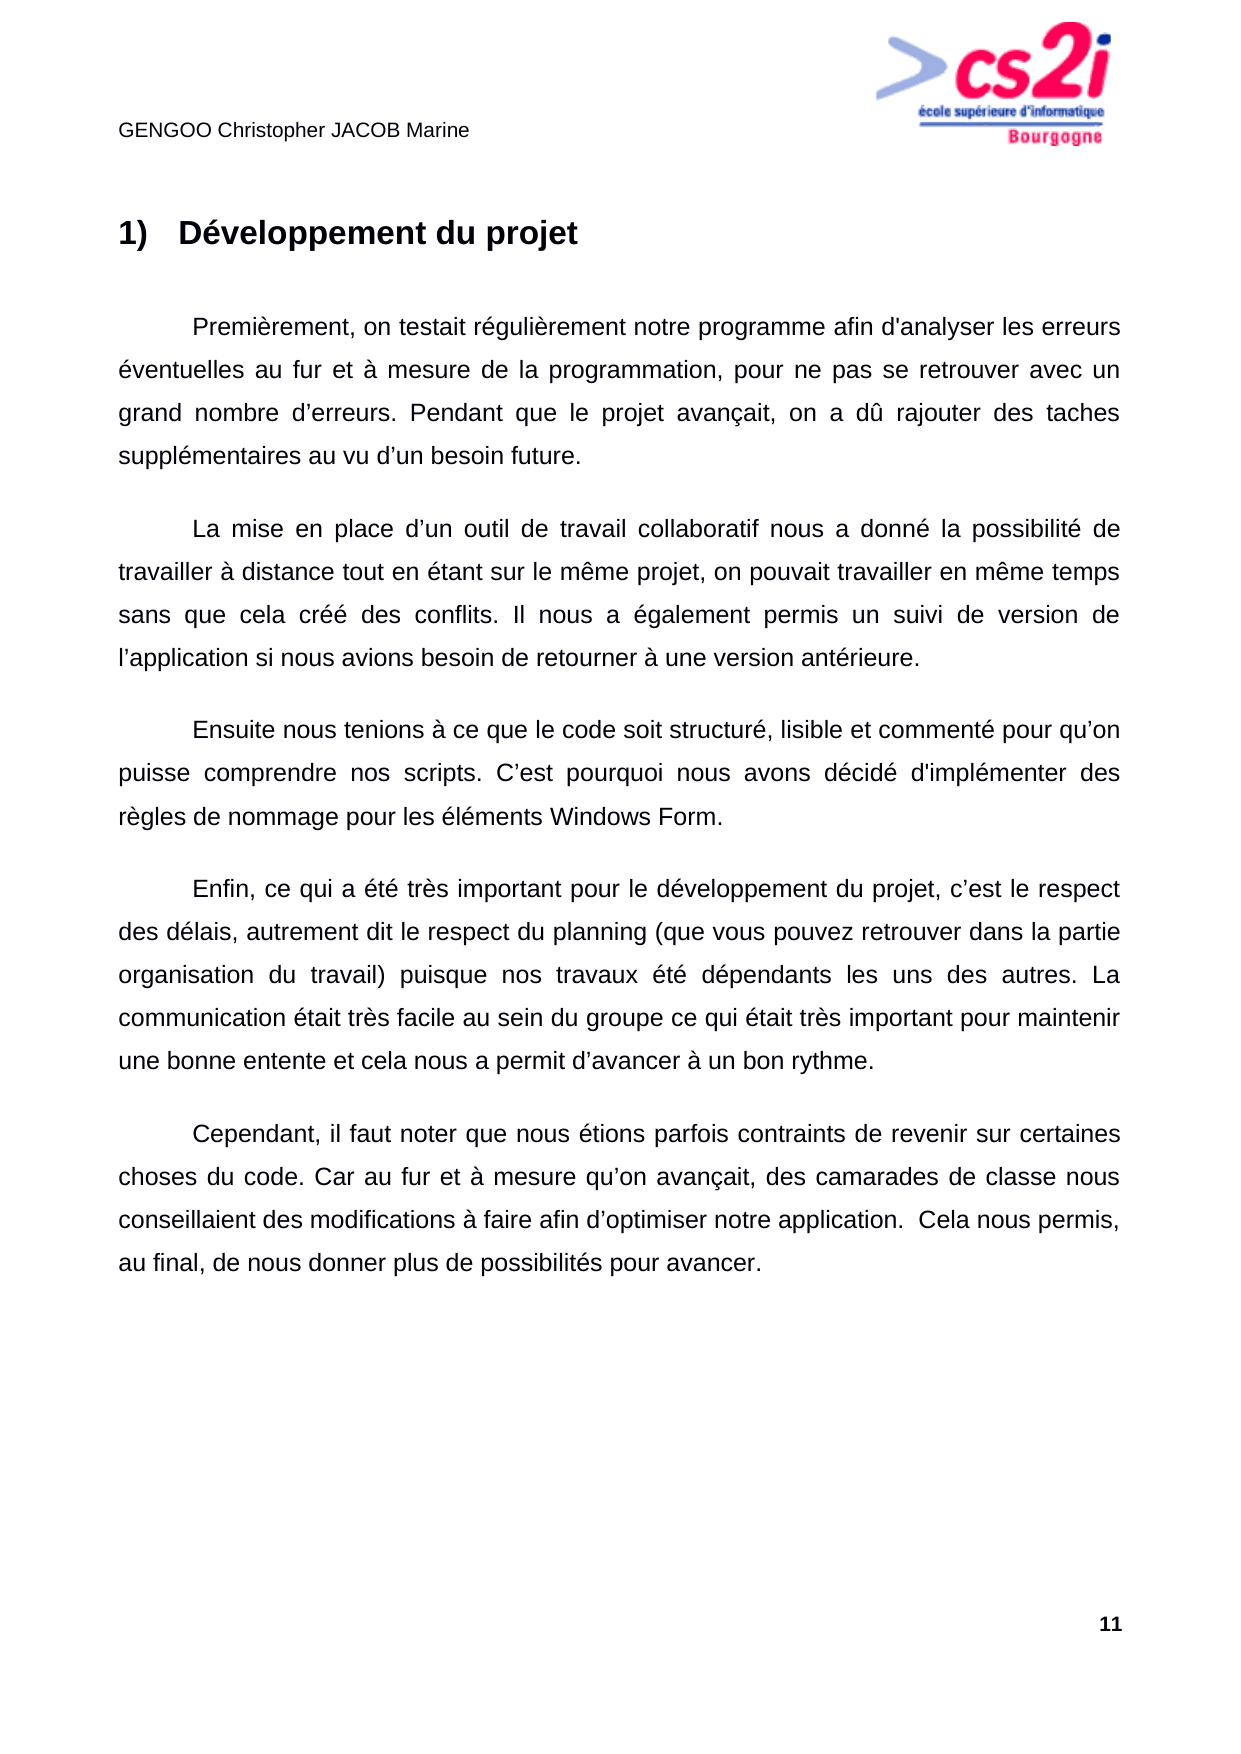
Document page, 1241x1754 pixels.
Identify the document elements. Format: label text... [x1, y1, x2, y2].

text Premièrement, on testait régulièrement notre programme afin d'analyser les erreurs éventuelles au fur et à mesure de la programmation, pour ne pas se retrouver avec un grand nombre d’erreurs. Pendant que le projet avançait, on a dû rajouter des taches supplémentaires au vu d’un besoin future. [118, 312, 1122, 470]
text La mise en place d’un outil de travail collaboratif nous a donné la possibilité de travailler à distance tout en étant sur le même projet, on pouvait travailler en même temps sans que cela créé des conflits. Il nous a également permis un suivi de version de l’application si nous avions besoin de retourner à une version antérieure. [118, 513, 1122, 672]
text Ensuite nous tenions à ce que le code soit structuré, lisible et commenté pour qu’on puisse comprendre nos scripts. C’est pourquoi nous avons décidé d'implémenter des règles de nommage pour les éléments Windows Form. [118, 715, 1122, 830]
subtitle Développement du projet [118, 213, 1122, 251]
picture [876, 22, 1111, 146]
text Cependant, il faut noter que nous étions parfois contraints de revenir sur certaines choses du code. Car au fur et à mesure qu’on avançait, des camarades de classe nous conseillaient des modifications à faire afin d’optimiser notre application. Cela nous permis, au final, de nous donner plus de possibilités pour avancer. [118, 1118, 1122, 1277]
text Enfin, ce qui a été très important pour le développement du projet, c’est le respect des délais, autrement dit le respect du planning (que vous pouvez retrouver dans la partie organisation du travail) puisque nos travaux été dépendants les uns des autres. La communication était très facile au sein du groupe ce qui était très important pour maintenir une bonne entente et cela nous a permit d’avancer à un bon rythme. [118, 874, 1122, 1075]
